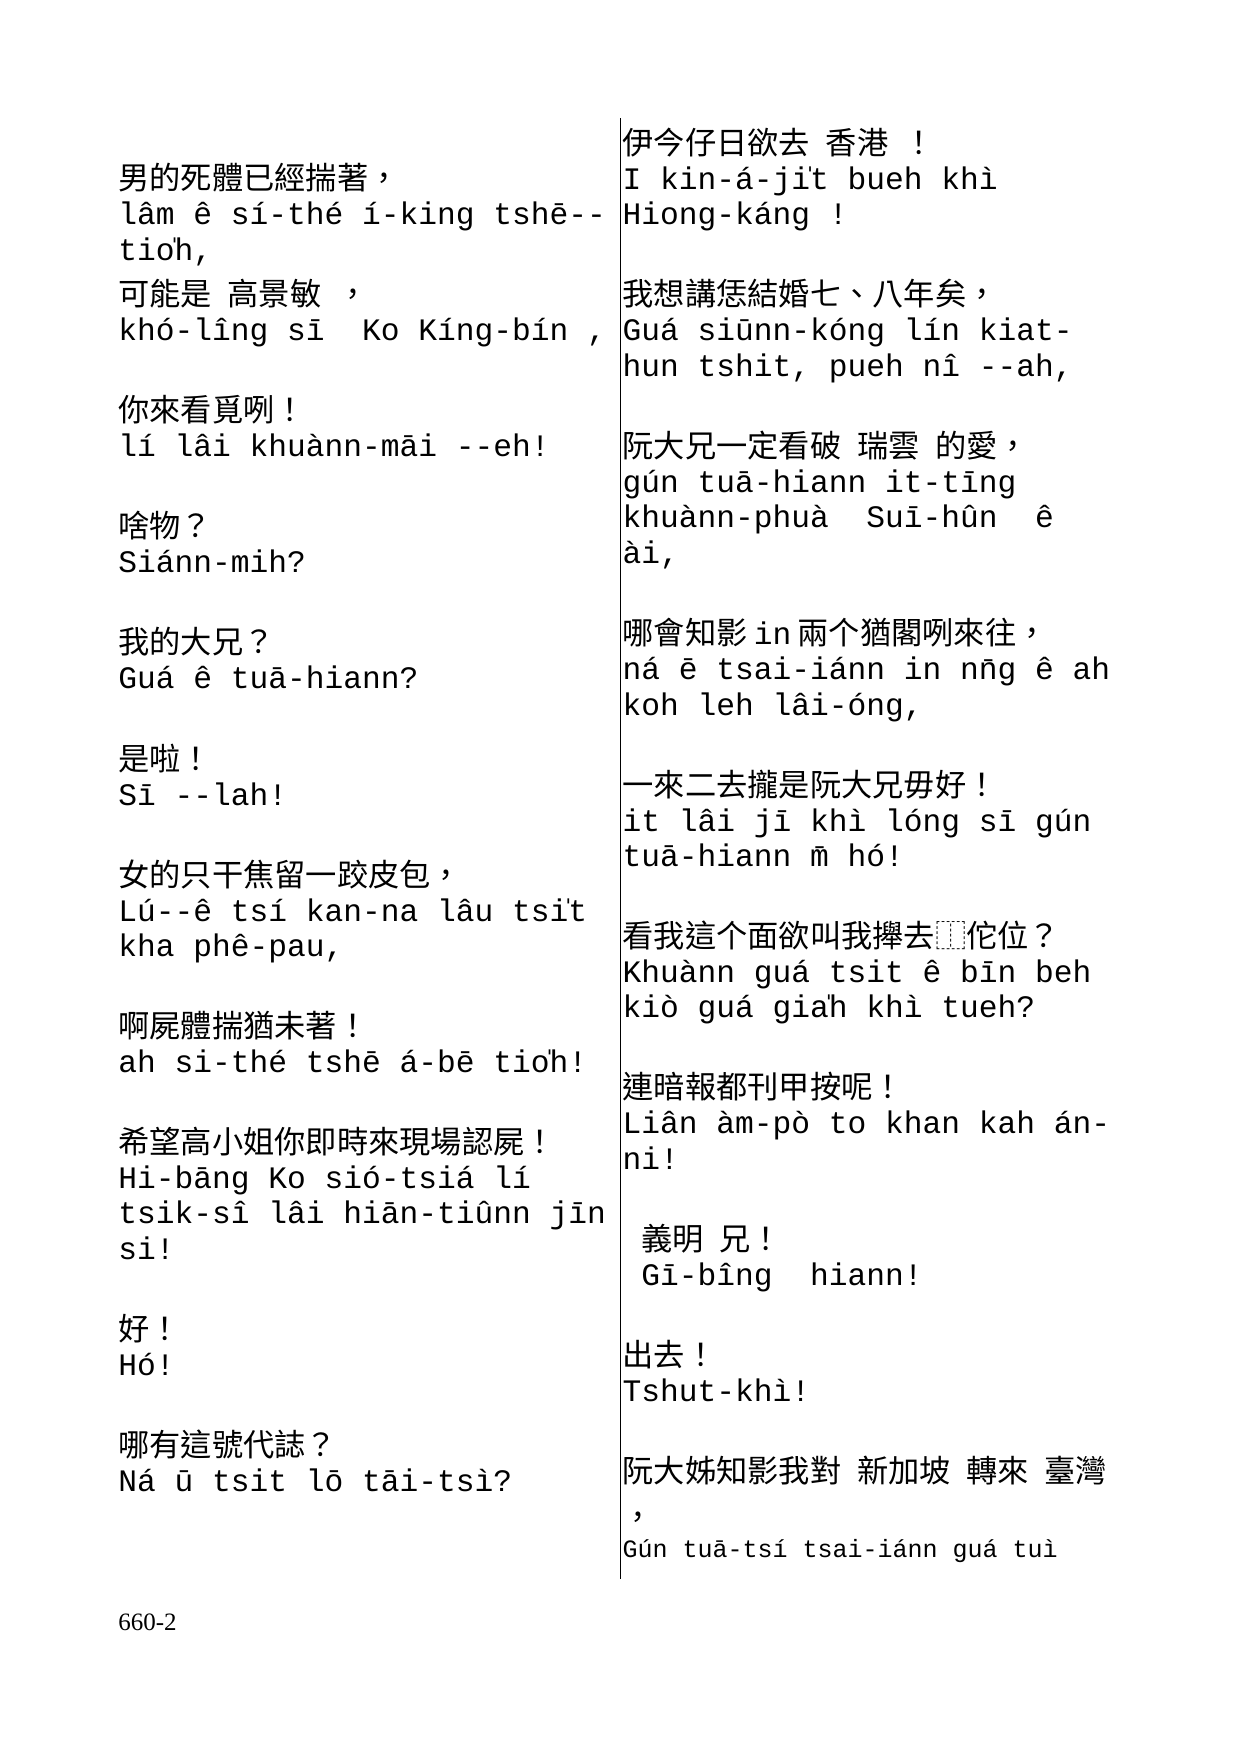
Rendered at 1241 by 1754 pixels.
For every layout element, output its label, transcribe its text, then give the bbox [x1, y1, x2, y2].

text 我的大兄？ [118, 618, 618, 663]
text Hi-bāng Ko sió-tsiá lí tsik-sî lâi hiān-tiûnn jīn si! [118, 1162, 618, 1269]
text gún tuā-hiann it-tīng khuànn-phuà Suī-hûn ê ài, [622, 466, 1122, 572]
text 希望高小姐你即時來現場認屍！ [118, 1117, 618, 1162]
text 啥物？ [118, 502, 618, 547]
text Gún tuā-tsí tsai-iánn guá tuì [622, 1537, 1122, 1565]
text Gī-bîng hiann! [622, 1260, 1122, 1295]
text 哪有這號代誌？ [118, 1420, 618, 1465]
text Tshut-khì! [622, 1376, 1122, 1411]
text 義明 兄！ [622, 1214, 1122, 1260]
text 好！ [118, 1304, 618, 1349]
text 女的只干焦留一跤皮包， [118, 850, 618, 895]
text 哪會知影in兩个猶閣咧來往， [622, 608, 1122, 653]
text lí lâi khuànn-māi --eh! [118, 431, 618, 466]
text Hó! [118, 1349, 618, 1385]
text 伊今仔日欲去 香港 ！ [622, 118, 1122, 163]
text ná ē tsai-iánn in nn̄g ê ah koh leh lâi-óng, [622, 653, 1122, 724]
text I kin-á-ji̍t bueh khì Hiong-káng ! [622, 163, 1122, 234]
text Liân àm-pò to khan kah án-ni! [622, 1108, 1122, 1179]
text 阮大兄一定看破 瑞雲 的愛， [622, 421, 1122, 466]
text Sī --lah! [118, 779, 618, 814]
text 是啦！ [118, 734, 618, 779]
text Guá ê tuā-hiann? [118, 663, 618, 698]
text 我想講恁結婚七、八年矣， [622, 269, 1122, 315]
text lâm ê sí-thé í-king tshē--tio̍h, [118, 199, 618, 269]
text 你來看覓咧！ [118, 386, 618, 431]
text khó-lîng sī Ko Kíng-bín , [118, 315, 618, 350]
text 出去！ [622, 1331, 1122, 1376]
text 阮大姊知影我對 新加坡 轉來 臺灣 ， [622, 1447, 1122, 1537]
text 啊屍體揣猶未著！ [118, 1001, 618, 1046]
text Siánn-mih? [118, 547, 618, 582]
text 連暗報都刊甲按呢！ [622, 1063, 1122, 1108]
text ah si-thé tshē á-bē tio̍h! [118, 1046, 618, 1082]
text Lú--ê tsí kan-na lâu tsi̍t kha phê-pau, [118, 895, 618, 966]
text 可能是 高景敏 ， [118, 269, 618, 315]
text 一來二去攏是阮大兄毋好！ [622, 760, 1122, 805]
text Khuànn guá tsit ê bīn beh kiò guá gia̍h khì tueh? [622, 956, 1122, 1027]
text 男的死體已經揣著， [118, 153, 618, 199]
text 看我這个面欲叫我攑去⿰佗位？ [622, 911, 1122, 956]
text it lâi jī khì lóng sī gún tuā-hiann m̄ hó! [622, 805, 1122, 876]
text Ná ū tsit lō tāi-tsì? [118, 1465, 618, 1501]
text Guá siūnn-kóng lín kiat-hun tshit, pueh nî --ah, [622, 315, 1122, 386]
